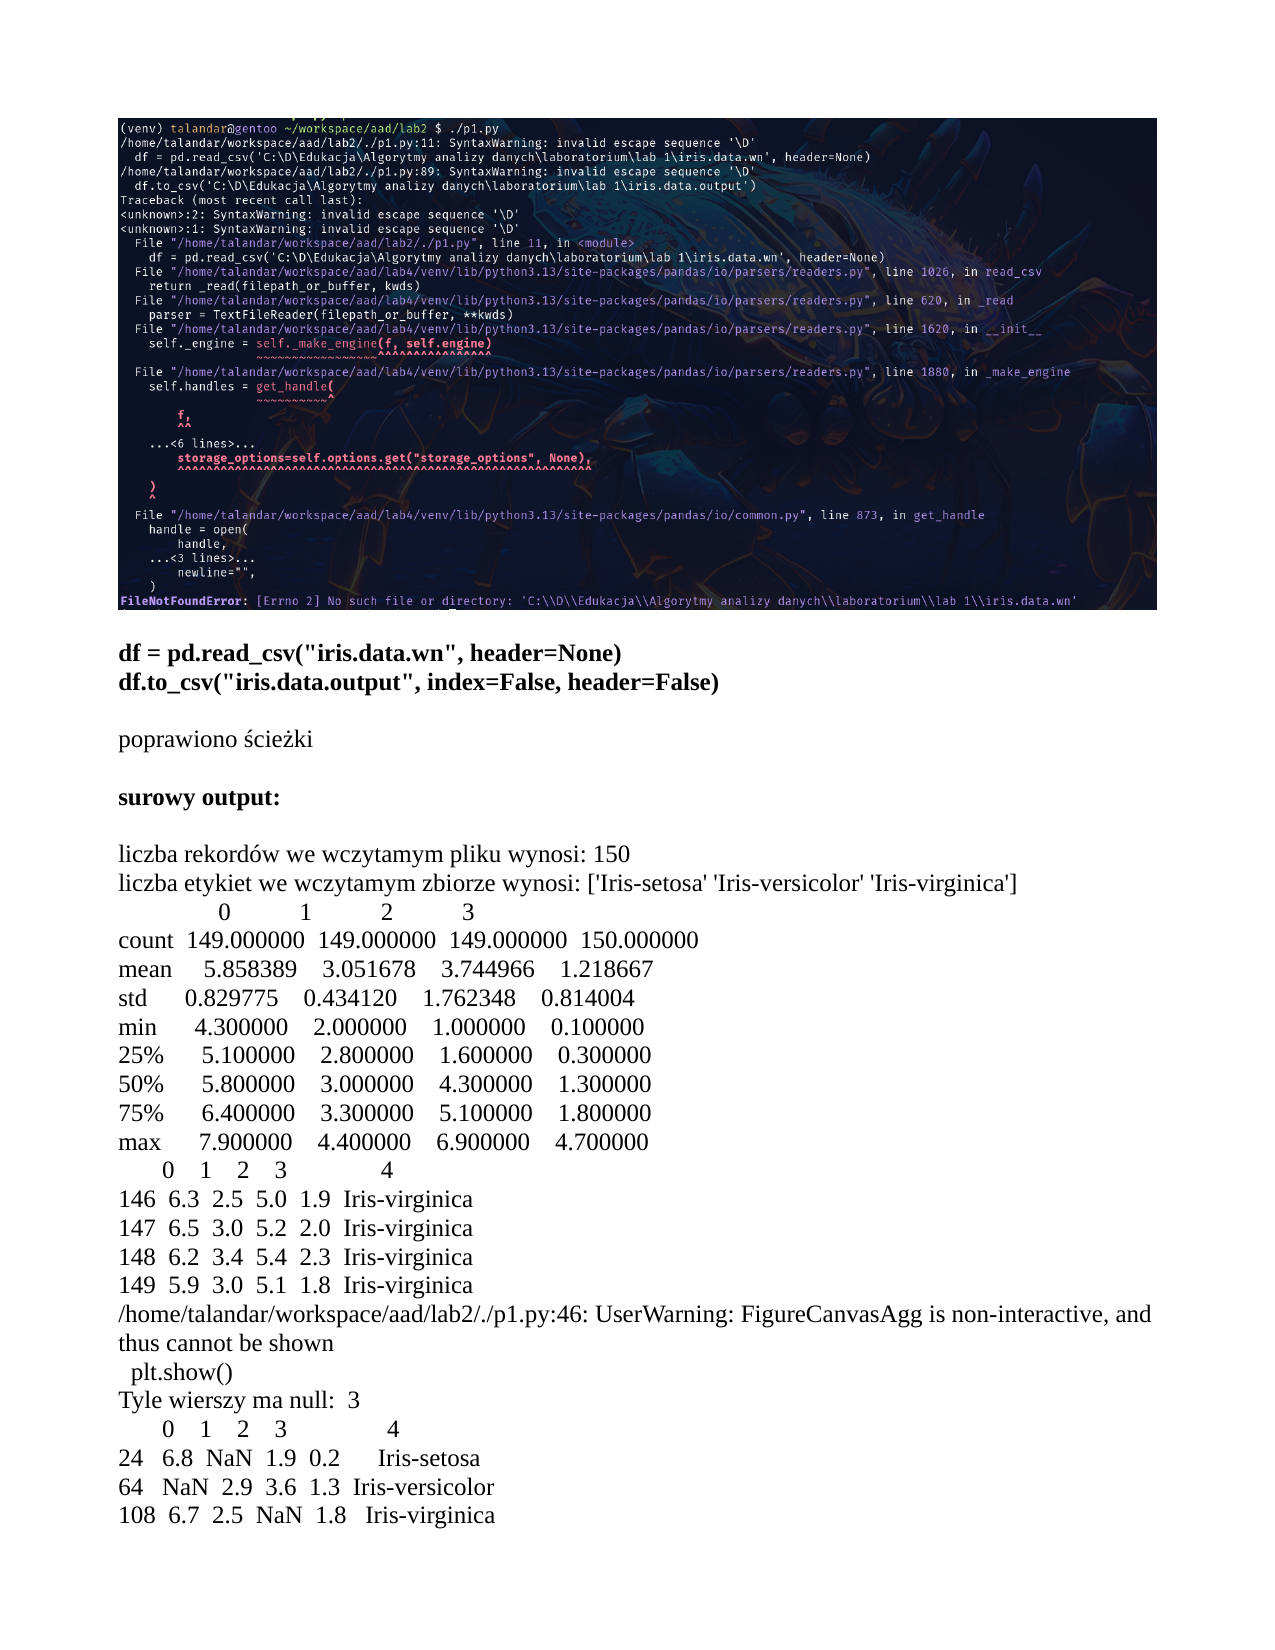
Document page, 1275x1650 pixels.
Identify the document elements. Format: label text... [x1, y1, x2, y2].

text Tyle wierszy ma null: 3 [118, 1385, 1157, 1414]
text 24 6.8 NaN 1.9 0.2 Iris-setosa [118, 1443, 1157, 1472]
text 0 1 2 3 4 [118, 1414, 1157, 1443]
text min 4.300000 2.000000 1.000000 0.100000 [118, 1012, 1157, 1040]
text liczba rekordów we wczytamym pliku wynosi: 150 [118, 839, 1157, 868]
text 146 6.3 2.5 5.0 1.9 Iris-virginica [118, 1184, 1157, 1213]
text 108 6.7 2.5 NaN 1.8 Iris-virginica [118, 1500, 1157, 1529]
picture [118, 118, 1157, 610]
text 64 NaN 2.9 3.6 1.3 Iris-versicolor [118, 1472, 1157, 1500]
text 25% 5.100000 2.800000 1.600000 0.300000 [118, 1040, 1157, 1069]
text count 149.000000 149.000000 149.000000 150.000000 [118, 925, 1157, 954]
text std 0.829775 0.434120 1.762348 0.814004 [118, 983, 1157, 1012]
text 50% 5.800000 3.000000 4.300000 1.300000 [118, 1069, 1157, 1098]
text mean 5.858389 3.051678 3.744966 1.218667 [118, 954, 1157, 983]
text 148 6.2 3.4 5.4 2.3 Iris-virginica [118, 1242, 1157, 1270]
text plt.show() [118, 1357, 1157, 1385]
text 0 1 2 3 [118, 897, 1157, 925]
text liczba etykiet we wczytamym zbiorze wynosi: ['Iris-setosa' 'Iris-versicolor' 'Iris-virginica'] [118, 868, 1157, 897]
text 75% 6.400000 3.300000 5.100000 1.800000 [118, 1098, 1157, 1127]
text df = pd.read_csv("iris.data.wn", header=None) df.to_csv("iris.data.output", index=False, header=False) poprawiono ścieżki [118, 610, 1157, 753]
text 147 6.5 3.0 5.2 2.0 Iris-virginica [118, 1213, 1157, 1242]
text 0 1 2 3 4 [118, 1155, 1157, 1184]
text /home/talandar/workspace/aad/lab2/./p1.py:46: UserWarning: FigureCanvasAgg is non-interactive, and thus cannot be shown [118, 1299, 1157, 1357]
text surowy output: [118, 782, 1157, 810]
text max 7.900000 4.400000 6.900000 4.700000 [118, 1127, 1157, 1155]
text 149 5.9 3.0 5.1 1.8 Iris-virginica [118, 1270, 1157, 1299]
